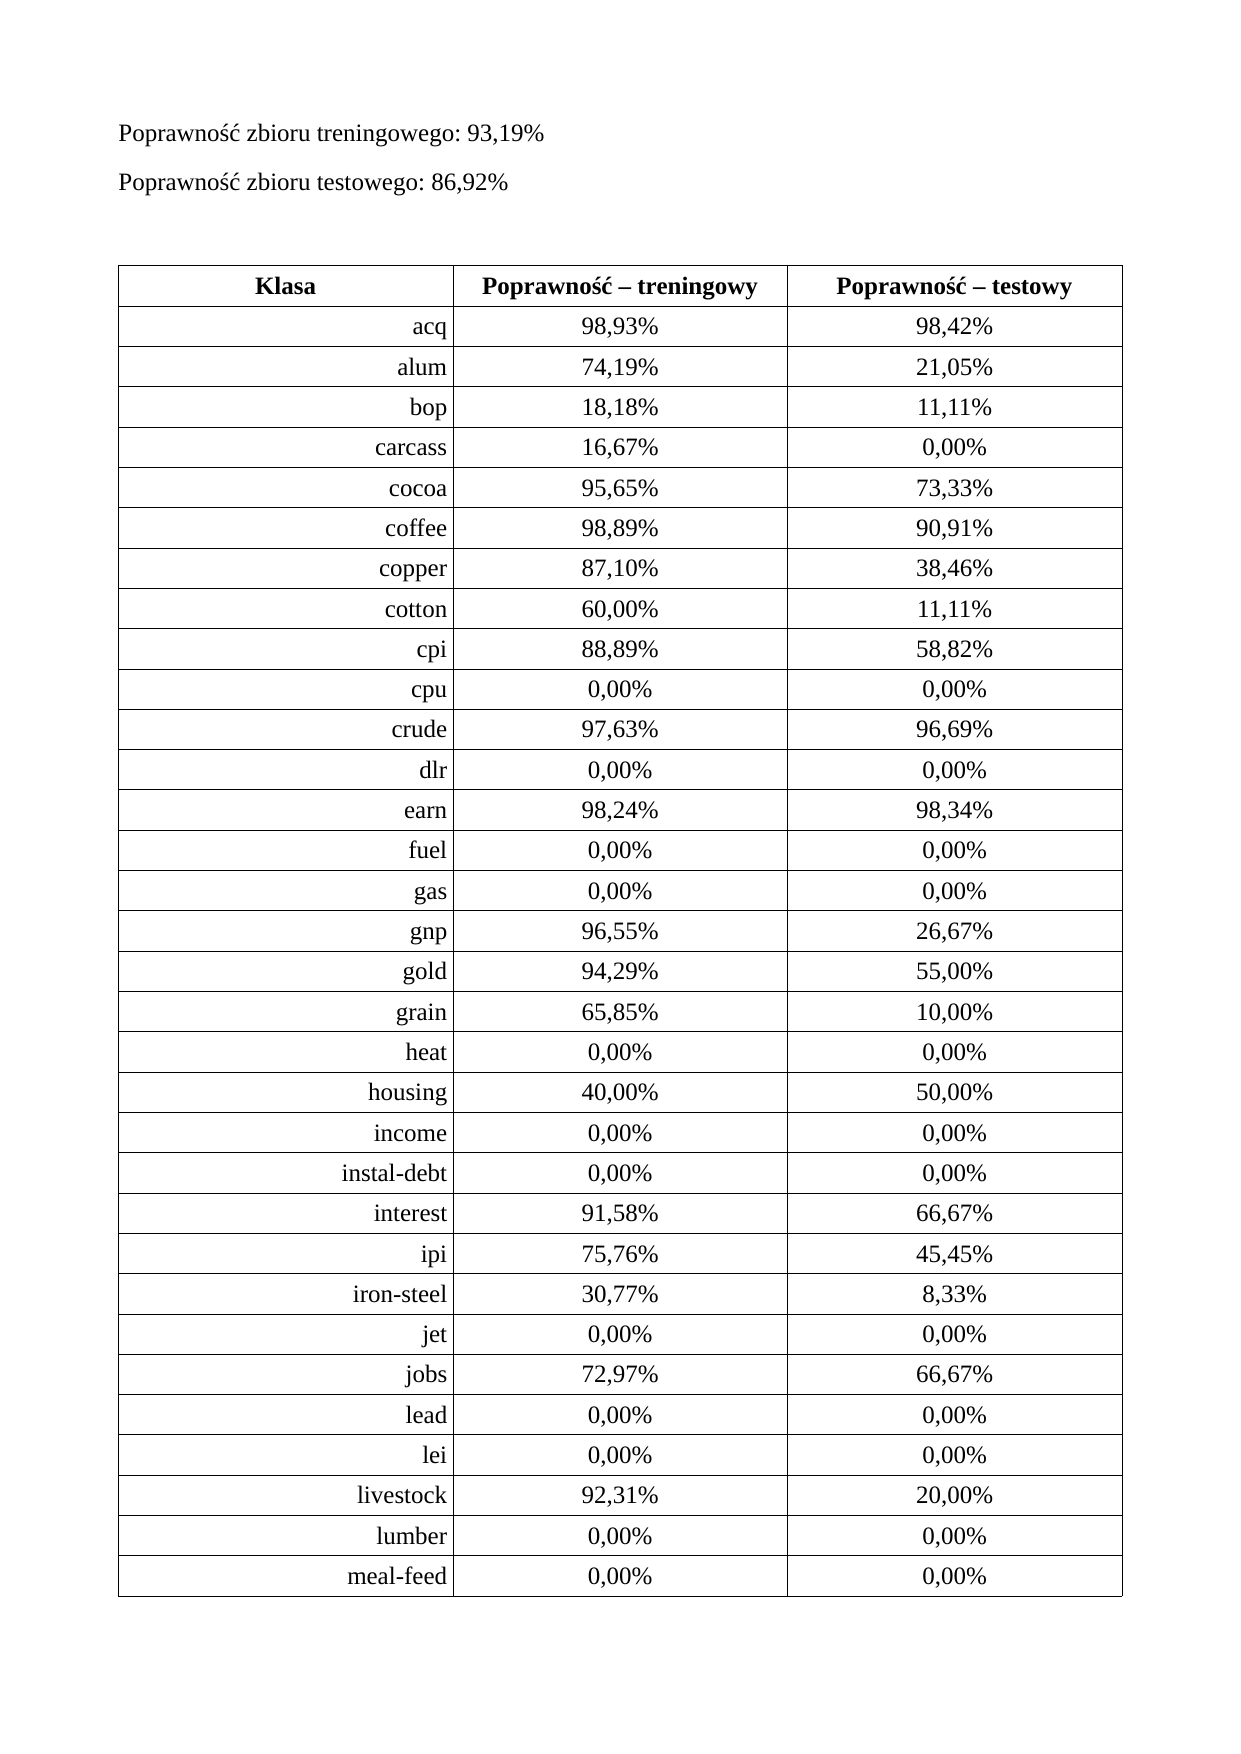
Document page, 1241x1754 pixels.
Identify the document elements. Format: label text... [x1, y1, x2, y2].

table_cell grain [119, 992, 453, 1031]
table_cell 65,85% [454, 992, 787, 1031]
table_cell crude [119, 710, 453, 749]
table_cell cpi [119, 629, 453, 668]
table_cell 98,42% [788, 307, 1122, 346]
table_cell jet [119, 1315, 453, 1354]
table_cell 91,58% [454, 1194, 787, 1233]
text Poprawność zbioru treningowego: 93,19% [118, 118, 1122, 147]
table_cell 96,55% [454, 911, 787, 951]
table_cell 21,05% [788, 347, 1122, 386]
table_cell 90,91% [788, 508, 1122, 547]
table_cell iron-steel [119, 1274, 453, 1313]
table_cell dlr [119, 750, 453, 789]
table_cell 88,89% [454, 629, 787, 668]
table_cell housing [119, 1073, 453, 1112]
table_cell 98,34% [788, 790, 1122, 830]
table_cell carcass [119, 428, 453, 467]
table_cell 50,00% [788, 1073, 1122, 1112]
table_cell 0,00% [788, 1153, 1122, 1192]
table_cell 0,00% [788, 428, 1122, 467]
table_cell 0,00% [788, 670, 1122, 709]
table_cell 16,67% [454, 428, 787, 467]
table_cell 58,82% [788, 629, 1122, 668]
table_cell 0,00% [788, 1032, 1122, 1072]
table_cell 97,63% [454, 710, 787, 749]
table_cell 0,00% [788, 831, 1122, 870]
table_cell gnp [119, 911, 453, 951]
table_cell 26,67% [788, 911, 1122, 951]
table_cell 73,33% [788, 468, 1122, 507]
table_cell 0,00% [454, 1395, 787, 1434]
table_cell earn [119, 790, 453, 830]
table_cell 74,19% [454, 347, 787, 386]
table_cell 66,67% [788, 1355, 1122, 1394]
table_cell 0,00% [454, 1113, 787, 1152]
table_cell 66,67% [788, 1194, 1122, 1233]
table_cell 75,76% [454, 1234, 787, 1273]
table_cell gold [119, 952, 453, 991]
table_cell 96,69% [788, 710, 1122, 749]
table_header Poprawność – treningowy [454, 266, 787, 306]
table_cell 95,65% [454, 468, 787, 507]
table_cell 94,29% [454, 952, 787, 991]
table_header Poprawność – testowy [788, 266, 1122, 306]
table_header Klasa [119, 266, 453, 306]
table_cell meal-feed [119, 1556, 453, 1596]
table_cell alum [119, 347, 453, 386]
table_cell lei [119, 1435, 453, 1475]
table_cell bop [119, 387, 453, 427]
table_cell 0,00% [788, 1395, 1122, 1434]
table_cell cpu [119, 670, 453, 709]
table_cell 0,00% [788, 1113, 1122, 1152]
table_cell 0,00% [788, 1516, 1122, 1555]
table_cell 30,77% [454, 1274, 787, 1313]
table_cell 0,00% [454, 750, 787, 789]
table_cell instal-debt [119, 1153, 453, 1192]
table_cell 8,33% [788, 1274, 1122, 1313]
table_cell ipi [119, 1234, 453, 1273]
table_cell coffee [119, 508, 453, 547]
table_cell 11,11% [788, 589, 1122, 628]
table_cell lumber [119, 1516, 453, 1555]
table_cell 20,00% [788, 1476, 1122, 1515]
table_cell 10,00% [788, 992, 1122, 1031]
table_cell 0,00% [454, 1556, 787, 1596]
table_cell 98,89% [454, 508, 787, 547]
table_cell interest [119, 1194, 453, 1233]
table_cell 0,00% [454, 670, 787, 709]
table_cell 0,00% [454, 1435, 787, 1475]
table_cell 0,00% [788, 1556, 1122, 1596]
table_cell 11,11% [788, 387, 1122, 427]
table_cell income [119, 1113, 453, 1152]
table_cell 92,31% [454, 1476, 787, 1515]
table_cell gas [119, 871, 453, 910]
table_cell 98,24% [454, 790, 787, 830]
table_cell 0,00% [454, 1032, 787, 1072]
table_cell 0,00% [454, 1516, 787, 1555]
table_cell heat [119, 1032, 453, 1072]
table_cell 0,00% [788, 871, 1122, 910]
table_cell cotton [119, 589, 453, 628]
table_cell acq [119, 307, 453, 346]
table_cell 0,00% [454, 1153, 787, 1192]
table_cell copper [119, 549, 453, 588]
table_cell fuel [119, 831, 453, 870]
table_cell 0,00% [788, 750, 1122, 789]
table_cell 40,00% [454, 1073, 787, 1112]
table_cell 55,00% [788, 952, 1122, 991]
table_cell 45,45% [788, 1234, 1122, 1273]
table_cell 0,00% [788, 1435, 1122, 1475]
table_cell jobs [119, 1355, 453, 1394]
table_cell 98,93% [454, 307, 787, 346]
table_cell 0,00% [454, 1315, 787, 1354]
table_cell 0,00% [788, 1315, 1122, 1354]
table_cell 60,00% [454, 589, 787, 628]
table_cell 87,10% [454, 549, 787, 588]
table_cell cocoa [119, 468, 453, 507]
table_cell livestock [119, 1476, 453, 1515]
table_cell 0,00% [454, 871, 787, 910]
table_cell 18,18% [454, 387, 787, 427]
table_cell 0,00% [454, 831, 787, 870]
text Poprawność zbioru testowego: 86,92% [118, 167, 1122, 196]
table_cell 38,46% [788, 549, 1122, 588]
table_cell lead [119, 1395, 453, 1434]
table_cell 72,97% [454, 1355, 787, 1394]
